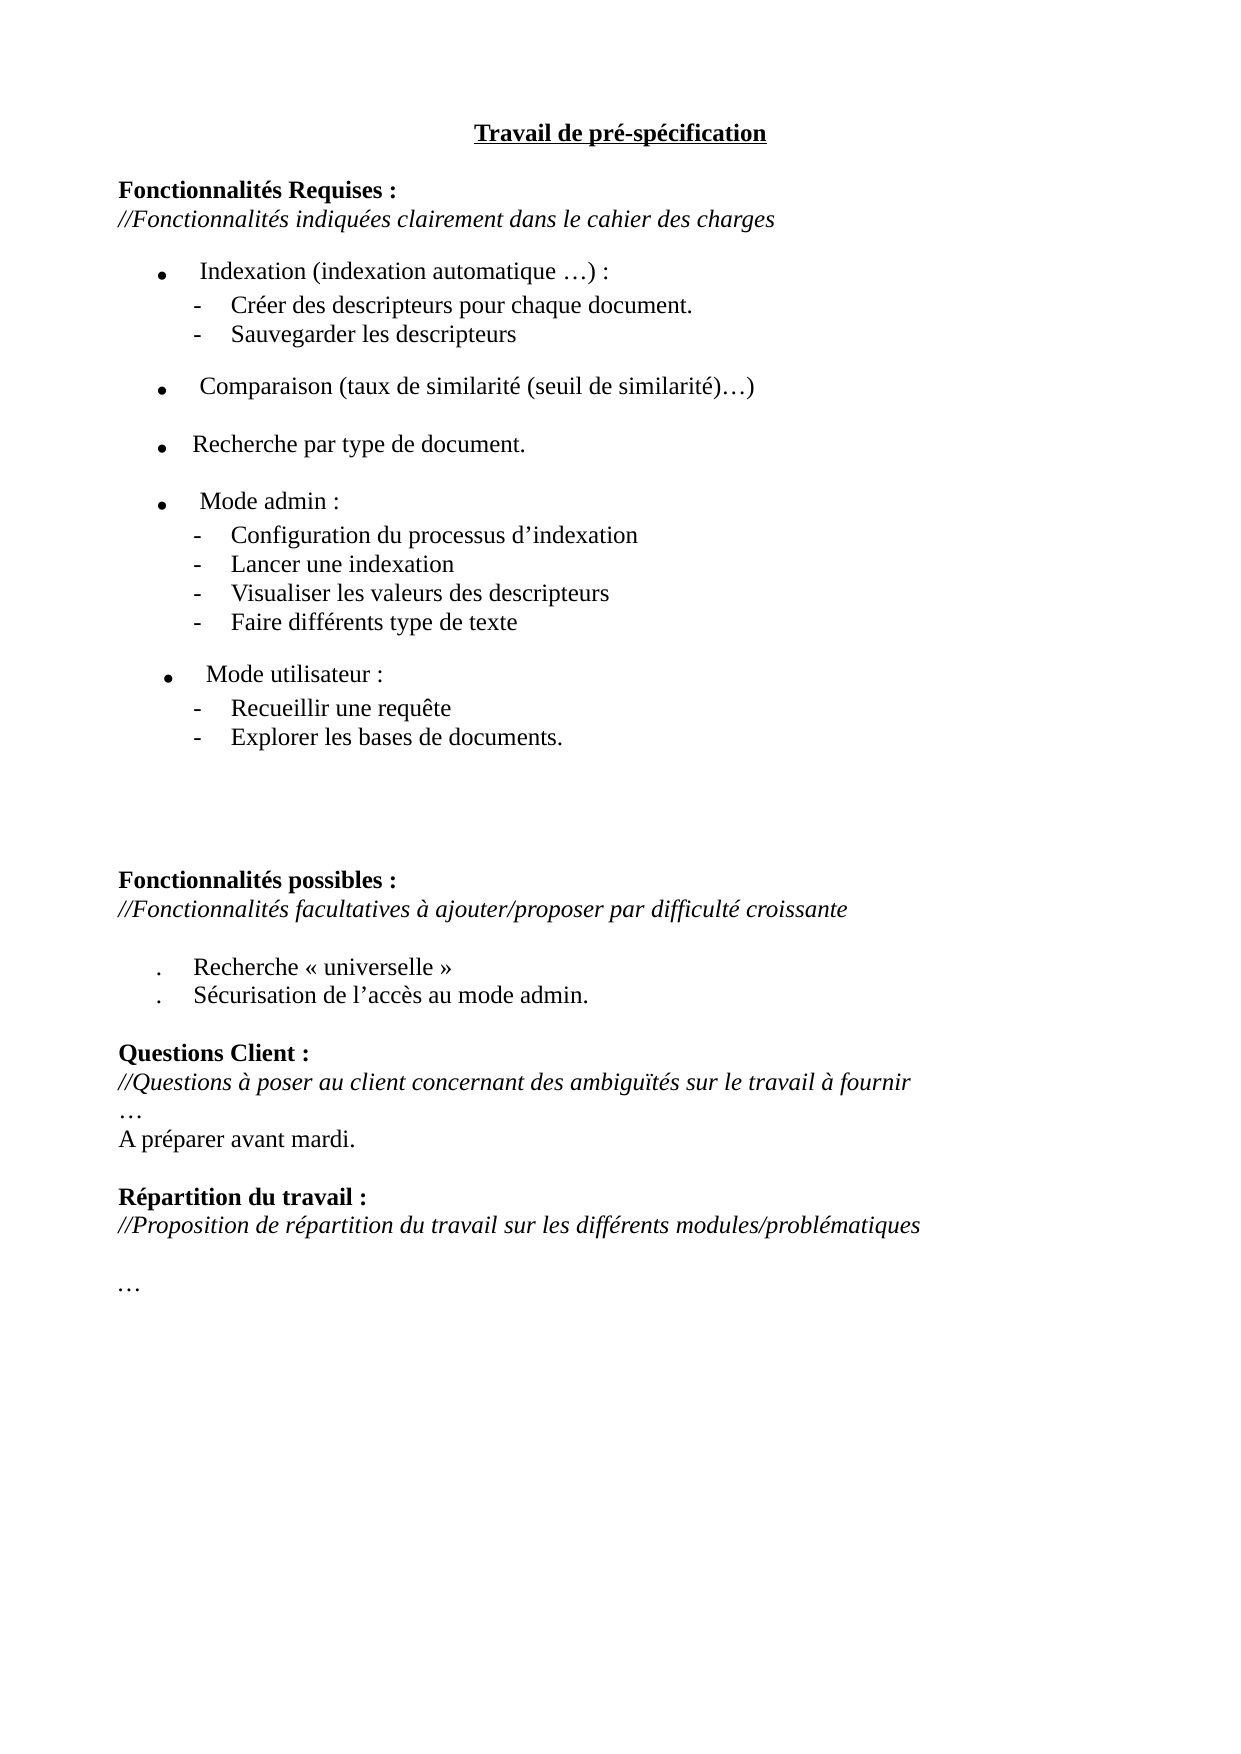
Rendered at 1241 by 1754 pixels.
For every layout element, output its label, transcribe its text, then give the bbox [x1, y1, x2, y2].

text … A préparer avant mardi. [118, 1096, 1122, 1153]
list Créer des descripteurs pour chaque document. [193, 291, 1122, 319]
text //Fonctionnalités indiquées clairement dans le cahier des charges [118, 204, 1122, 233]
list Sauvegarder les descripteurs [193, 319, 1122, 348]
text Questions Client : [118, 1038, 1122, 1067]
text … [118, 1268, 1122, 1297]
list Lancer une indexation [193, 549, 1122, 578]
text //Fonctionnalités facultatives à ajouter/proposer par difficulté croissante [118, 894, 1122, 923]
text . Mode admin : [156, 463, 1122, 521]
text . Mode utilisateur : [118, 636, 1122, 693]
list Configuration du processus d’indexation [193, 521, 1122, 549]
text Travail de pré-spécification [118, 118, 1122, 147]
text //Proposition de répartition du travail sur les différents modules/problématiques [118, 1211, 1122, 1239]
text . Comparaison (taux de similarité (seuil de similarité)…) [156, 348, 1122, 406]
list Recueillir une requête [193, 693, 1122, 722]
text . Recherche « universelle » [156, 952, 1122, 981]
text Fonctionnalités possibles : [118, 866, 1122, 894]
list Faire différents type de texte [193, 607, 1122, 636]
text Répartition du travail : [118, 1182, 1122, 1211]
text //Questions à poser au client concernant des ambiguïtés sur le travail à fournir [118, 1067, 1122, 1096]
text . Recherche par type de document. [118, 406, 1122, 463]
list Explorer les bases de documents. [193, 722, 1122, 751]
text . Indexation (indexation automatique …) : [156, 233, 1122, 291]
text . Sécurisation de l’accès au mode admin. [156, 981, 1122, 1009]
list Visualiser les valeurs des descripteurs [193, 578, 1122, 607]
text Fonctionnalités Requises : [118, 176, 1122, 204]
